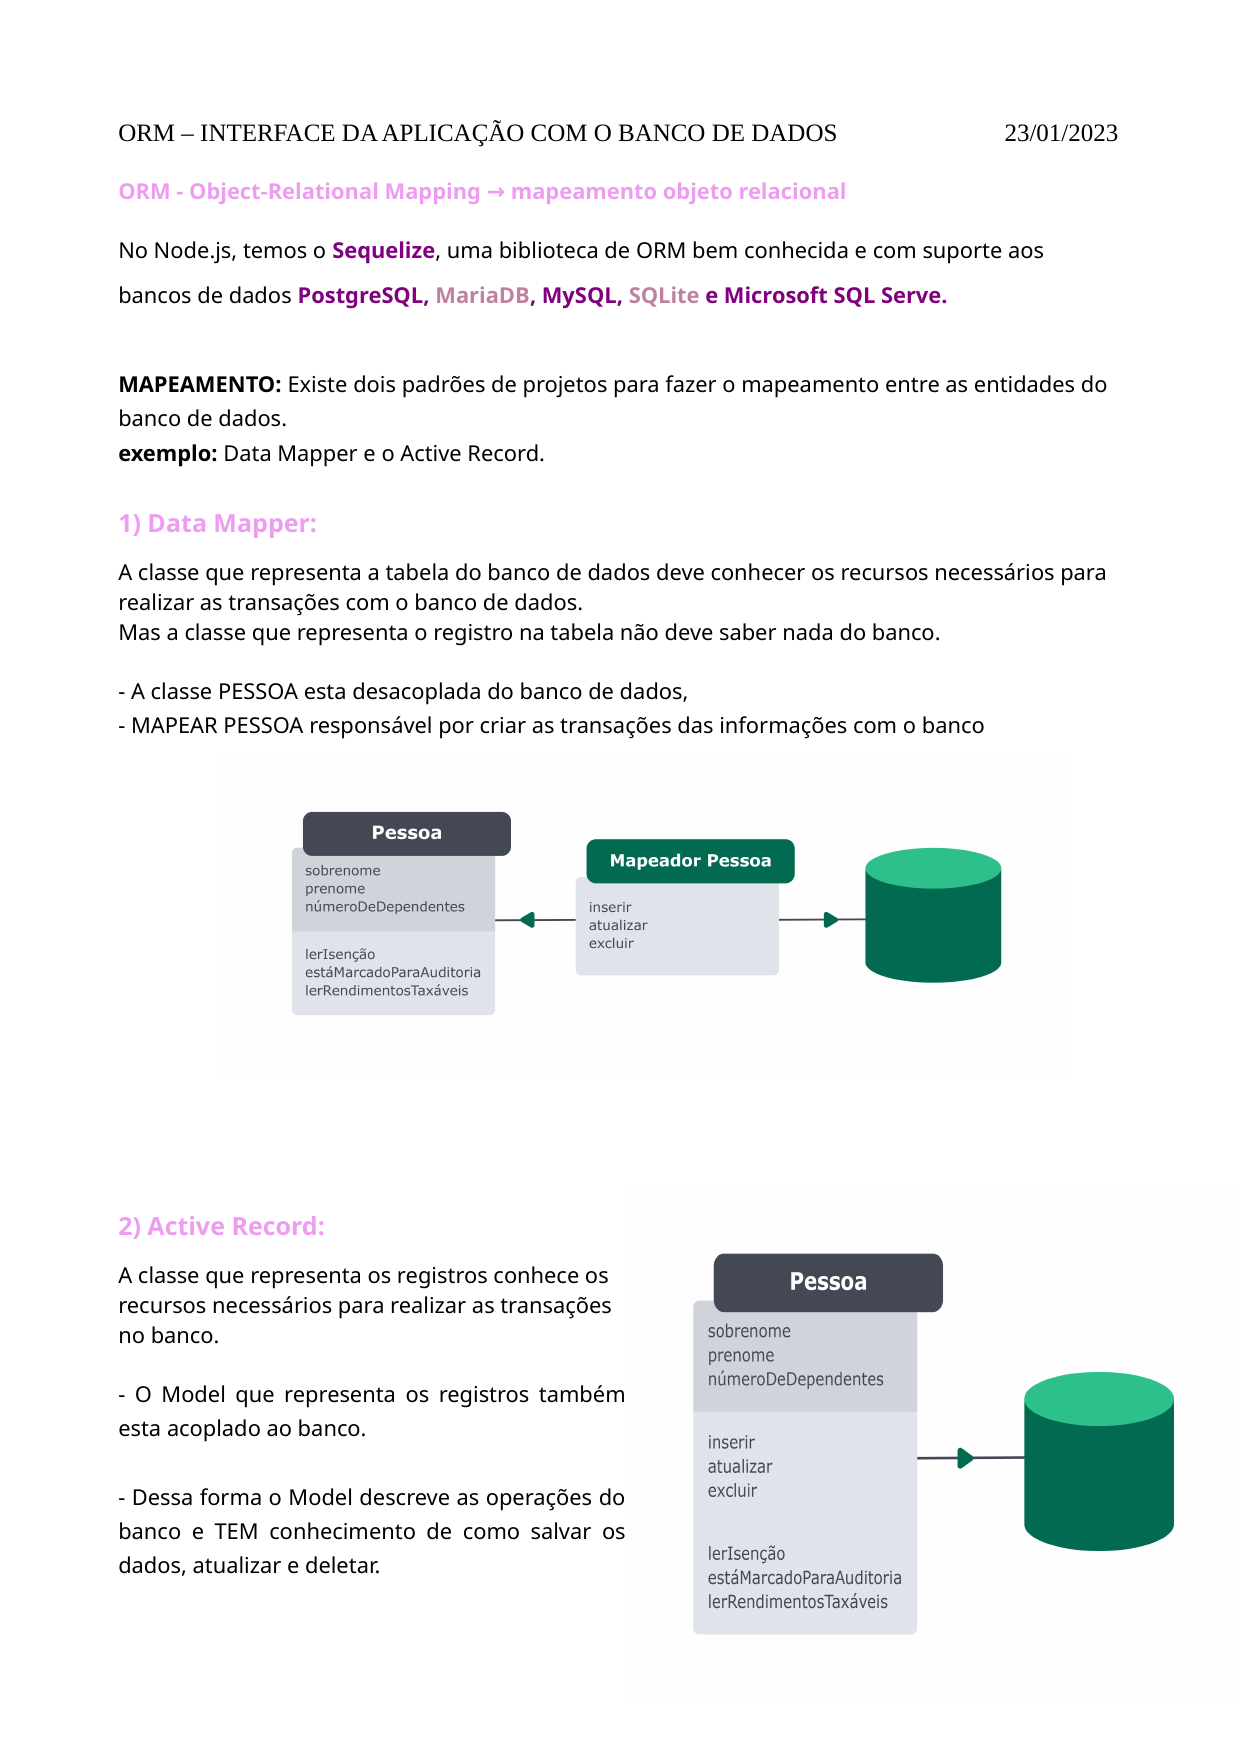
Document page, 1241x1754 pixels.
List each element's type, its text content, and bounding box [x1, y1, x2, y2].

picture [219, 752, 1074, 1075]
text - MAPEAR PESSOA responsável por criar as transações das informações com o banco [118, 710, 1122, 740]
text A classe que representa os registros conhece os recursos necessários para realizar as transações no banco. [118, 1260, 626, 1349]
text 1) Data Mapper: [118, 506, 1122, 540]
text A classe que representa a tabela do banco de dados deve conhecer os recursos necessários para realizar as transações com o banco de dados. [118, 557, 1122, 617]
text - O Model que representa os registros também esta acoplado ao banco. [118, 1379, 626, 1443]
text - A classe PESSOA esta desacoplada do banco de dados, [118, 676, 1122, 706]
text exemplo: Data Mapper e o Active Record. [118, 438, 1122, 467]
picture [626, 1185, 1241, 1704]
text Mas a classe que representa o registro na tabela não deve saber nada do banco. [118, 617, 1122, 646]
text ORM - Object-Relational Mapping → mapeamento objeto relacional [118, 176, 1122, 205]
text - Dessa forma o Model descreve as operações do banco e TEM conhecimento de como salvar os dados, atualizar e deletar. [118, 1482, 626, 1580]
text 2) Active Record: [118, 1209, 626, 1243]
text ORM – INTERFACE DA APLICAÇÃO COM O BANCO DE DADOS 23/01/2023 [118, 118, 1122, 147]
text No Node.js, temos o Sequelize, uma biblioteca de ORM bem conhecida e com suporte aos bancos de dados PostgreSQL, MariaDB, MySQL, SQLite e Microsoft SQL Serve. [118, 235, 1122, 310]
text MAPEAMENTO: Existe dois padrões de projetos para fazer o mapeamento entre as entidades do banco de dados. [118, 369, 1122, 433]
